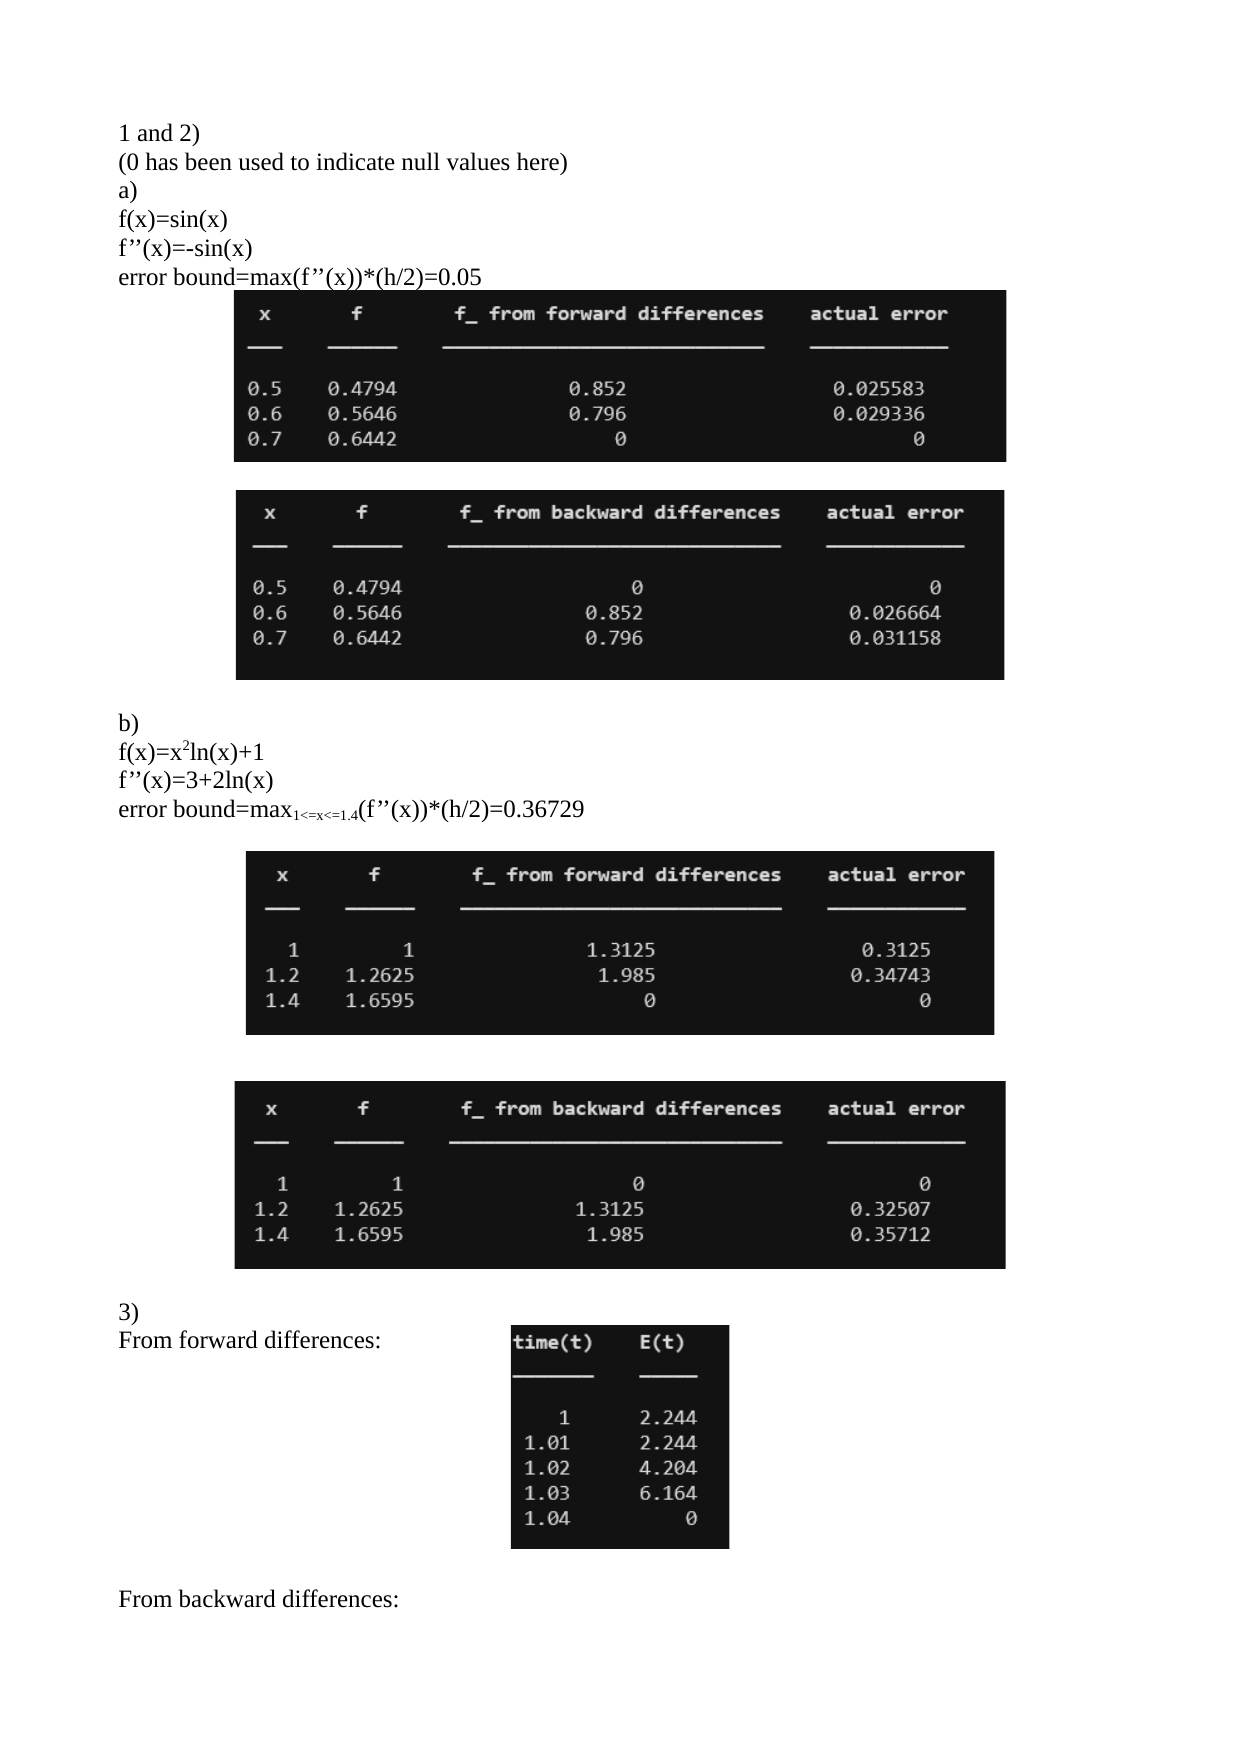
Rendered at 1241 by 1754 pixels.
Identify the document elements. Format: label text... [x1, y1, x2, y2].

text error bound=max(f’’(x))*(h/2)=0.05 [118, 262, 1122, 291]
text f’’(x)=3+2ln(x) [118, 766, 1122, 794]
picture [510, 1325, 730, 1549]
picture [235, 490, 1005, 680]
text From forward differences: [118, 1326, 510, 1354]
picture [233, 290, 1007, 462]
text f’’(x)=-sin(x) [118, 233, 1122, 262]
picture [234, 1081, 1006, 1269]
text From backward differences: [118, 1584, 1122, 1613]
text b) [118, 708, 1122, 737]
text f(x)=sin(x) [118, 204, 1122, 233]
picture [245, 851, 995, 1035]
text (0 has been used to indicate null values here) [118, 147, 1122, 176]
text f(x)=x2ln(x)+1 [118, 737, 1122, 766]
text a) [118, 176, 1122, 204]
text error bound=max1<=x<=1.4(f’’(x))*(h/2)=0.36729 [118, 794, 1122, 823]
text 3) [118, 1297, 1122, 1326]
text 1 and 2) [118, 118, 1122, 147]
text [730, 1326, 1122, 1354]
